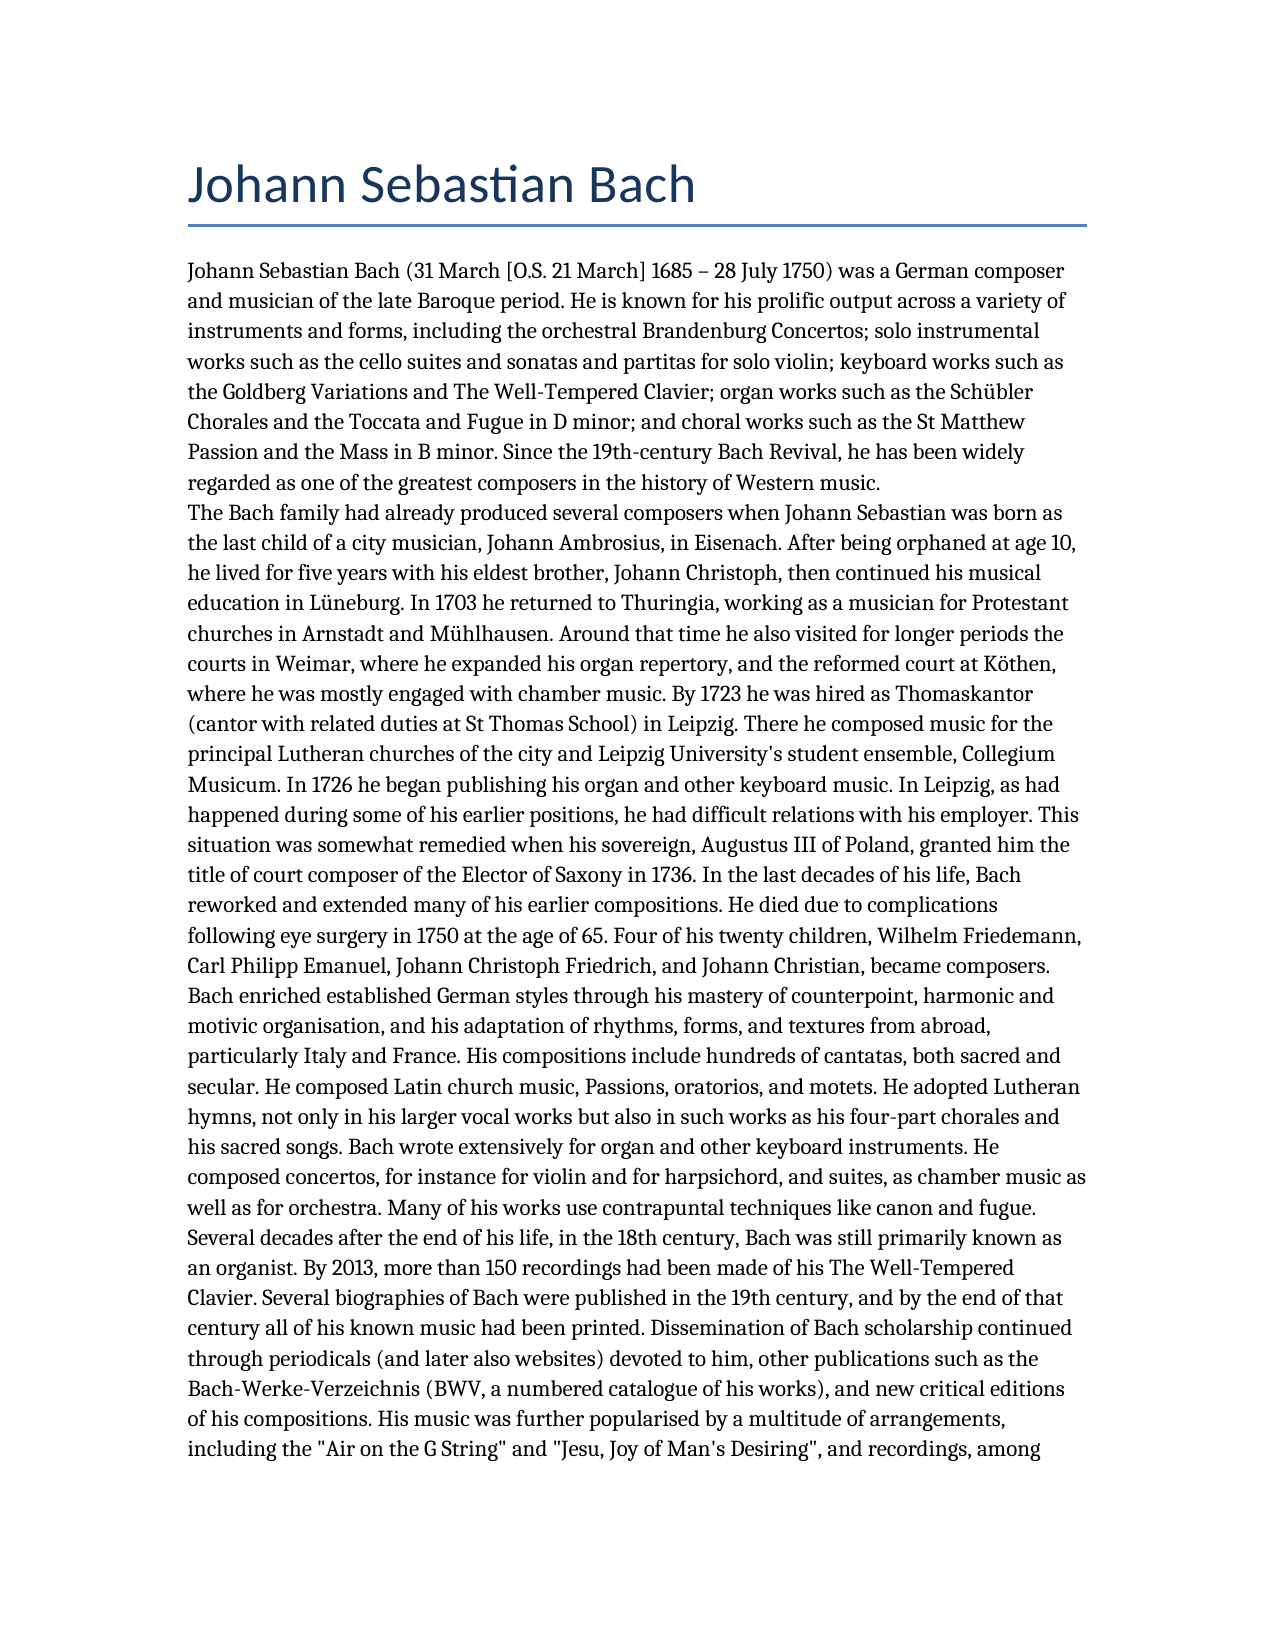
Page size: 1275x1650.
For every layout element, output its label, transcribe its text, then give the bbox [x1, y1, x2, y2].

text Johann Sebastian Bach (31 March [O.S. 21 March] 1685 – 28 July 1750) was a German composer and musician of the late Baroque period. He is known for his prolific output across a variety of instruments and forms, including the orchestral Brandenburg Concertos; solo instrumental works such as the cello suites and sonatas and partitas for solo violin; keyboard works such as the Goldberg Variations and The Well-Tempered Clavier; organ works such as the Schübler Chorales and the Toccata and Fugue in D minor; and choral works such as the St Matthew Passion and the Mass in B minor. Since the 19th-century Bach Revival, he has been widely regarded as one of the greatest composers in the history of Western music. The Bach family had already produced several composers when Johann Sebastian was born as the last child of a city musician, Johann Ambrosius, in Eisenach. After being orphaned at age 10, he lived for five years with his eldest brother, Johann Christoph, then continued his musical education in Lüneburg. In 1703 he returned to Thuringia, working as a musician for Protestant churches in Arnstadt and Mühlhausen. Around that time he also visited for longer periods the courts in Weimar, where he expanded his organ repertory, and the reformed court at Köthen, where he was mostly engaged with chamber music. By 1723 he was hired as Thomaskantor (cantor with related duties at St Thomas School) in Leipzig. There he composed music for the principal Lutheran churches of the city and Leipzig University's student ensemble, Collegium Musicum. In 1726 he began publishing his organ and other keyboard music. In Leipzig, as had happened during some of his earlier positions, he had difficult relations with his employer. This situation was somewhat remedied when his sovereign, Augustus III of Poland, granted him the title of court composer of the Elector of Saxony in 1736. In the last decades of his life, Bach reworked and extended many of his earlier compositions. He died due to complications following eye surgery in 1750 at the age of 65. Four of his twenty children, Wilhelm Friedemann, Carl Philipp Emanuel, Johann Christoph Friedrich, and Johann Christian, became composers. Bach enriched established German styles through his mastery of counterpoint, harmonic and motivic organisation, and his adaptation of rhythms, forms, and textures from abroad, particularly Italy and France. His compositions include hundreds of cantatas, both sacred and secular. He composed Latin church music, Passions, oratorios, and motets. He adopted Lutheran hymns, not only in his larger vocal works but also in such works as his four-part chorales and his sacred songs. Bach wrote extensively for organ and other keyboard instruments. He composed concertos, for instance for violin and for harpsichord, and suites, as chamber music as well as for orchestra. Many of his works use contrapuntal techniques like canon and fugue. Several decades after the end of his life, in the 18th century, Bach was still primarily known as an organist. By 2013, more than 150 recordings had been made of his The Well-Tempered Clavier. Several biographies of Bach were published in the 19th century, and by the end of that century all of his known music had been printed. Dissemination of Bach scholarship continued through periodicals (and later also websites) devoted to him, other publications such as the Bach-Werke-Verzeichnis (BWV, a numbered catalogue of his works), and new critical editions of his compositions. His music was further popularised by a multitude of arrangements, including the "Air on the G String" and "Jesu, Joy of Man's Desiring", and recordings, among [187, 258, 1087, 1462]
title Johann Sebastian Bach [187, 150, 1087, 227]
